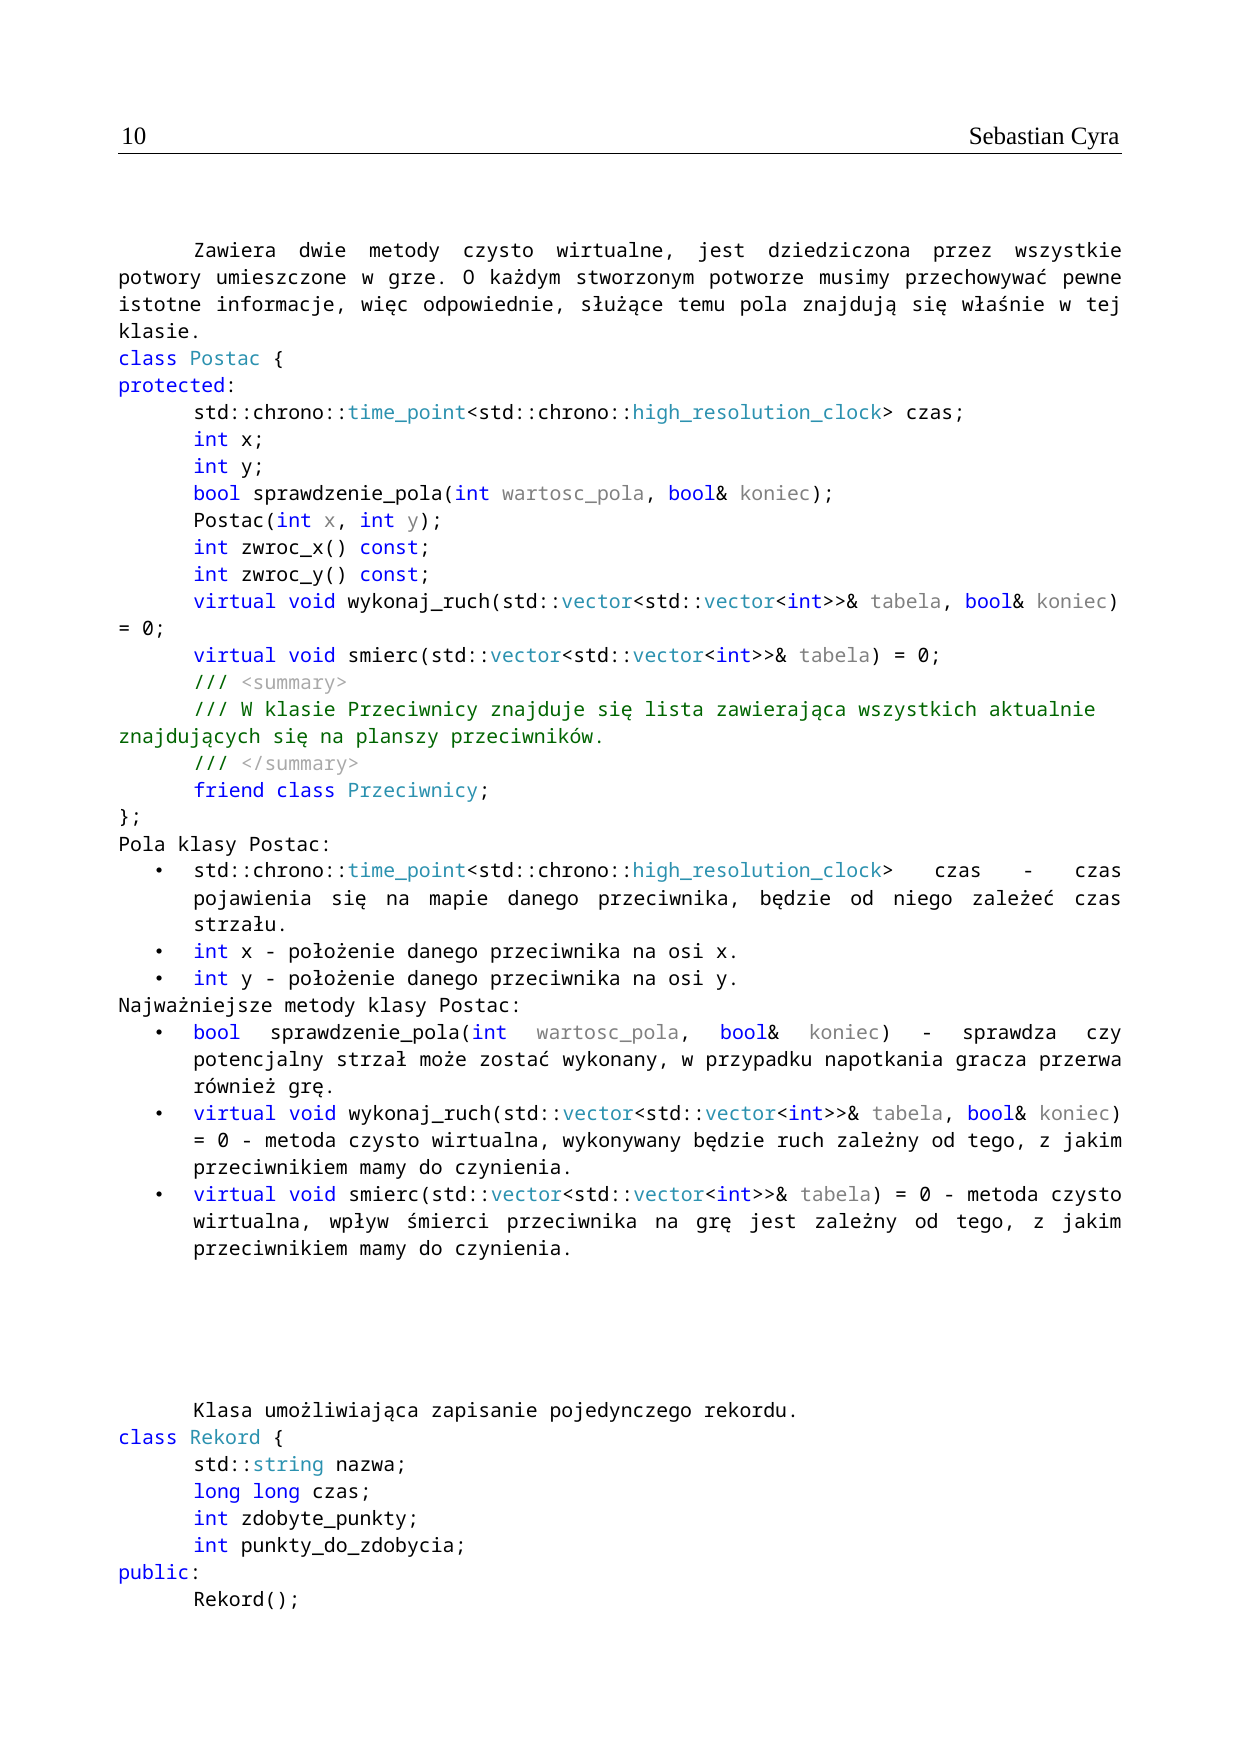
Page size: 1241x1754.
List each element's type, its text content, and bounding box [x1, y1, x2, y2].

text class Postac { [118, 344, 1122, 371]
text Zawiera dwie metody czysto wirtualne, jest dziedziczona przez wszystkie potwory umieszczone w grze. O każdym stworzonym potworze musimy przechowywać pewne istotne informacje, więc odpowiednie, służące temu pola znajdują się właśnie w tej klasie. [118, 236, 1122, 344]
text long long czas; [118, 1477, 1122, 1504]
text std::string nazwa; [118, 1450, 1122, 1477]
text int zwroc_y() const; [118, 560, 1122, 587]
text /// <summary> [118, 668, 1122, 695]
text int y; [118, 452, 1122, 479]
list std::chrono::time_point<std::chrono::high_resolution_clock> czas - czas pojawienia się na mapie danego przeciwnika, będzie od niego zależeć czas strzału. [156, 857, 1122, 938]
text /// </summary> [118, 749, 1122, 776]
list bool sprawdzenie_pola(int wartosc_pola, bool& koniec) - sprawdza czy potencjalny strzał może zostać wykonany, w przypadku napotkania gracza przerwa również grę. [156, 1019, 1122, 1099]
text public: [118, 1558, 1122, 1585]
text Klasa umożliwiająca zapisanie pojedynczego rekordu. [118, 1396, 1122, 1423]
list virtual void wykonaj_ruch(std::vector<std::vector<int>>& tabela, bool& koniec) = 0 - metoda czysto wirtualna, wykonywany będzie ruch zależny od tego, z jakim przeciwnikiem mamy do czynienia. [156, 1099, 1122, 1181]
text Postac(int x, int y); [118, 506, 1122, 533]
text int punkty_do_zdobycia; [118, 1531, 1122, 1558]
text Rekord(); [118, 1585, 1122, 1612]
text Pola klasy Postac: [118, 830, 1122, 857]
text std::chrono::time_point<std::chrono::high_resolution_clock> czas; [118, 398, 1122, 425]
text friend class Przeciwnicy; [118, 776, 1122, 803]
text }; [118, 803, 1122, 830]
text bool sprawdzenie_pola(int wartosc_pola, bool& koniec); [118, 479, 1122, 506]
text int zdobyte_punkty; [118, 1504, 1122, 1531]
text virtual void smierc(std::vector<std::vector<int>>& tabela) = 0; [118, 641, 1122, 668]
list virtual void smierc(std::vector<std::vector<int>>& tabela) = 0 - metoda czysto wirtualna, wpływ śmierci przeciwnika na grę jest zależny od tego, z jakim przeciwnikiem mamy do czynienia. [156, 1181, 1122, 1261]
text protected: [118, 371, 1122, 398]
text Najważniejsze metody klasy Postac: [118, 992, 1122, 1019]
text class Rekord { [118, 1423, 1122, 1450]
list int y - położenie danego przeciwnika na osi y. [156, 965, 1122, 992]
text /// W klasie Przeciwnicy znajduje się lista zawierająca wszystkich aktualnie znajdujących się na planszy przeciwników. [118, 695, 1122, 749]
text virtual void wykonaj_ruch(std::vector<std::vector<int>>& tabela, bool& koniec) = 0; [118, 587, 1122, 641]
text int zwroc_x() const; [118, 533, 1122, 560]
text int x; [118, 425, 1122, 452]
list int x - położenie danego przeciwnika na osi x. [156, 938, 1122, 965]
